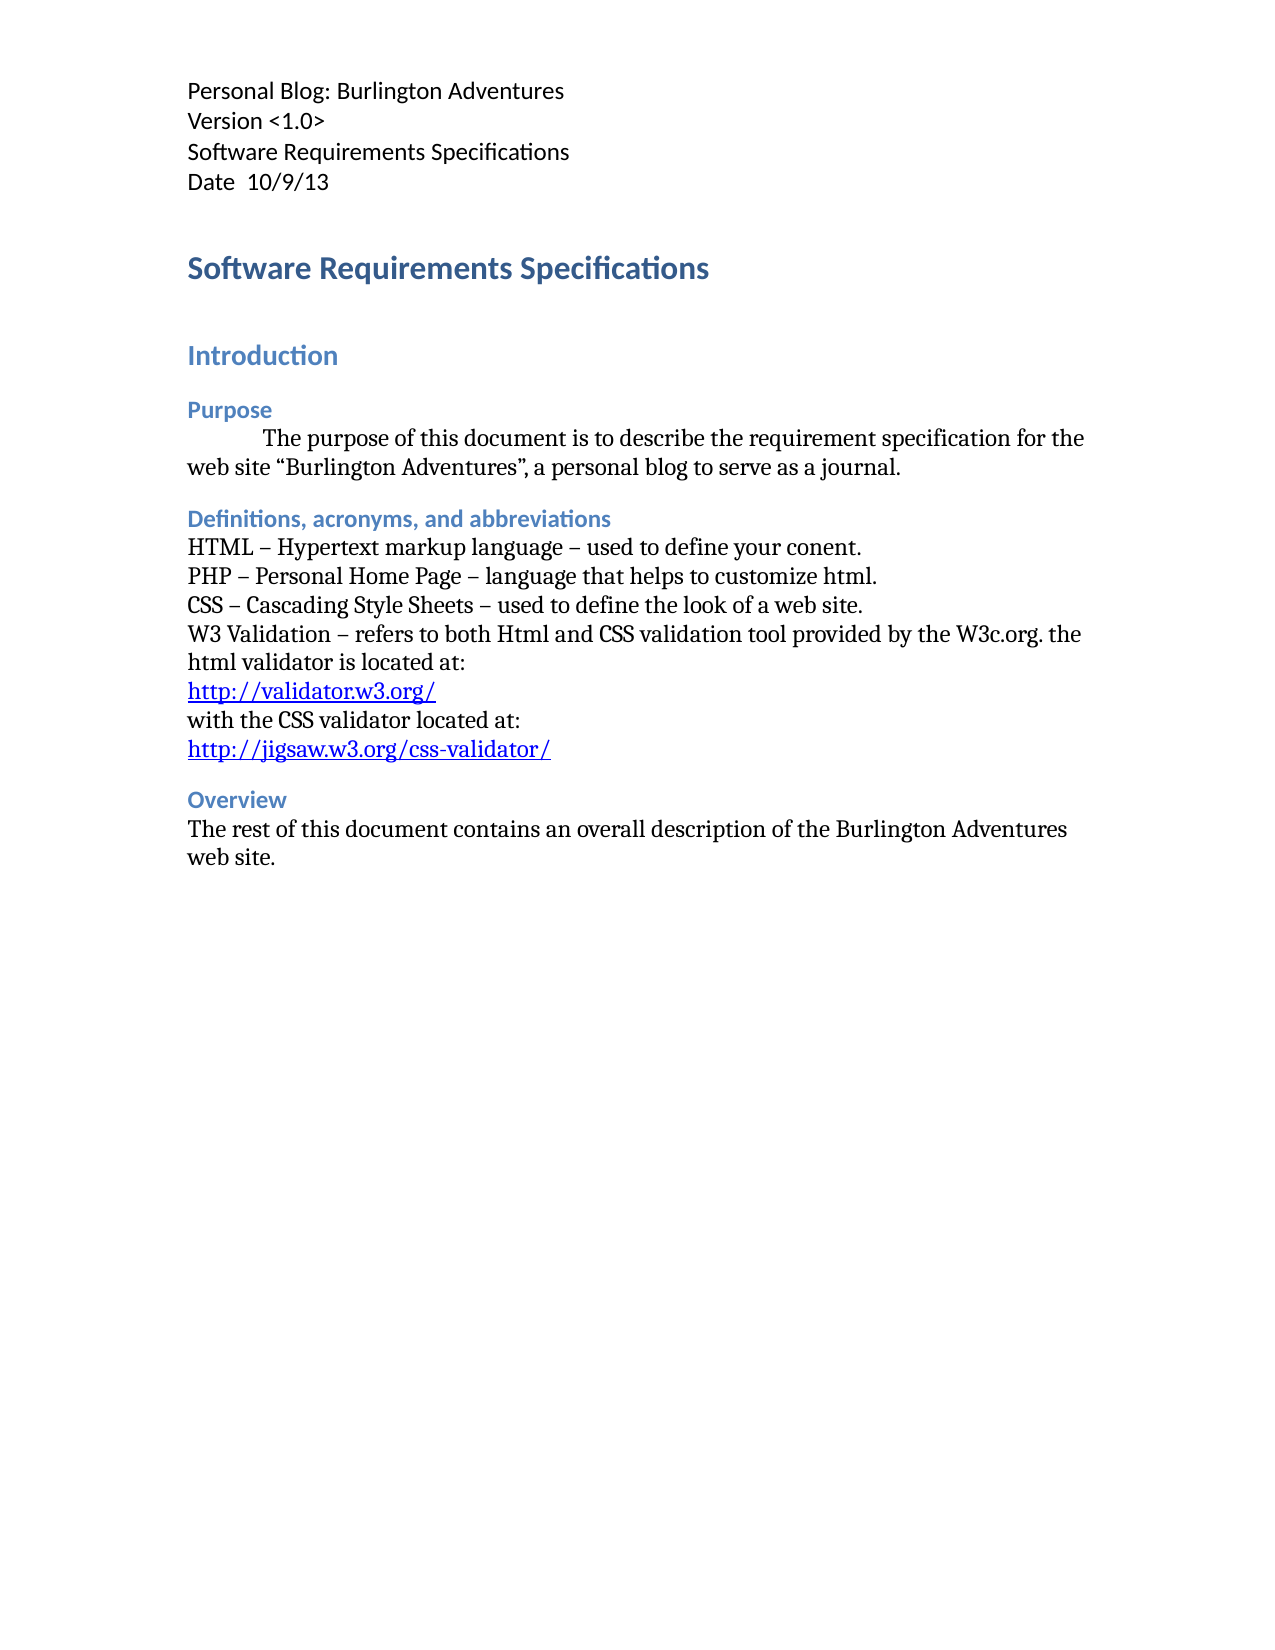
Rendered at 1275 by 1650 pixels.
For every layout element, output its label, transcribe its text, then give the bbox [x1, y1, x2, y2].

subtitle Purpose [187, 394, 1087, 424]
text PHP – Personal Home Page – language that helps to customize html. [187, 562, 1087, 591]
text http://validator.w3.org/ [187, 677, 1087, 706]
text with the CSS validator located at: [187, 706, 1087, 734]
text The rest of this document contains an overall description of the Burlington Adventures web site. [187, 814, 1087, 872]
text HTML – Hypertext markup language – used to define your conent. [187, 533, 1087, 562]
subtitle Definitions, acronyms, and abbreviations [187, 503, 1087, 533]
text W3 Validation – refers to both Html and CSS validation tool provided by the W3c.org. the html validator is located at: [187, 619, 1087, 677]
subtitle Software Requirements Specifications [187, 247, 1087, 288]
text CSS – Cascading Style Sheets – used to define the look of a web site. [187, 591, 1087, 619]
text http://jigsaw.w3.org/css-validator/ [187, 734, 1087, 763]
subtitle Overview [187, 784, 1087, 814]
subtitle Introduction [187, 337, 1087, 373]
text The purpose of this document is to describe the requirement specification for the web site “Burlington Adventures”, a personal blog to serve as a journal. [187, 424, 1087, 482]
